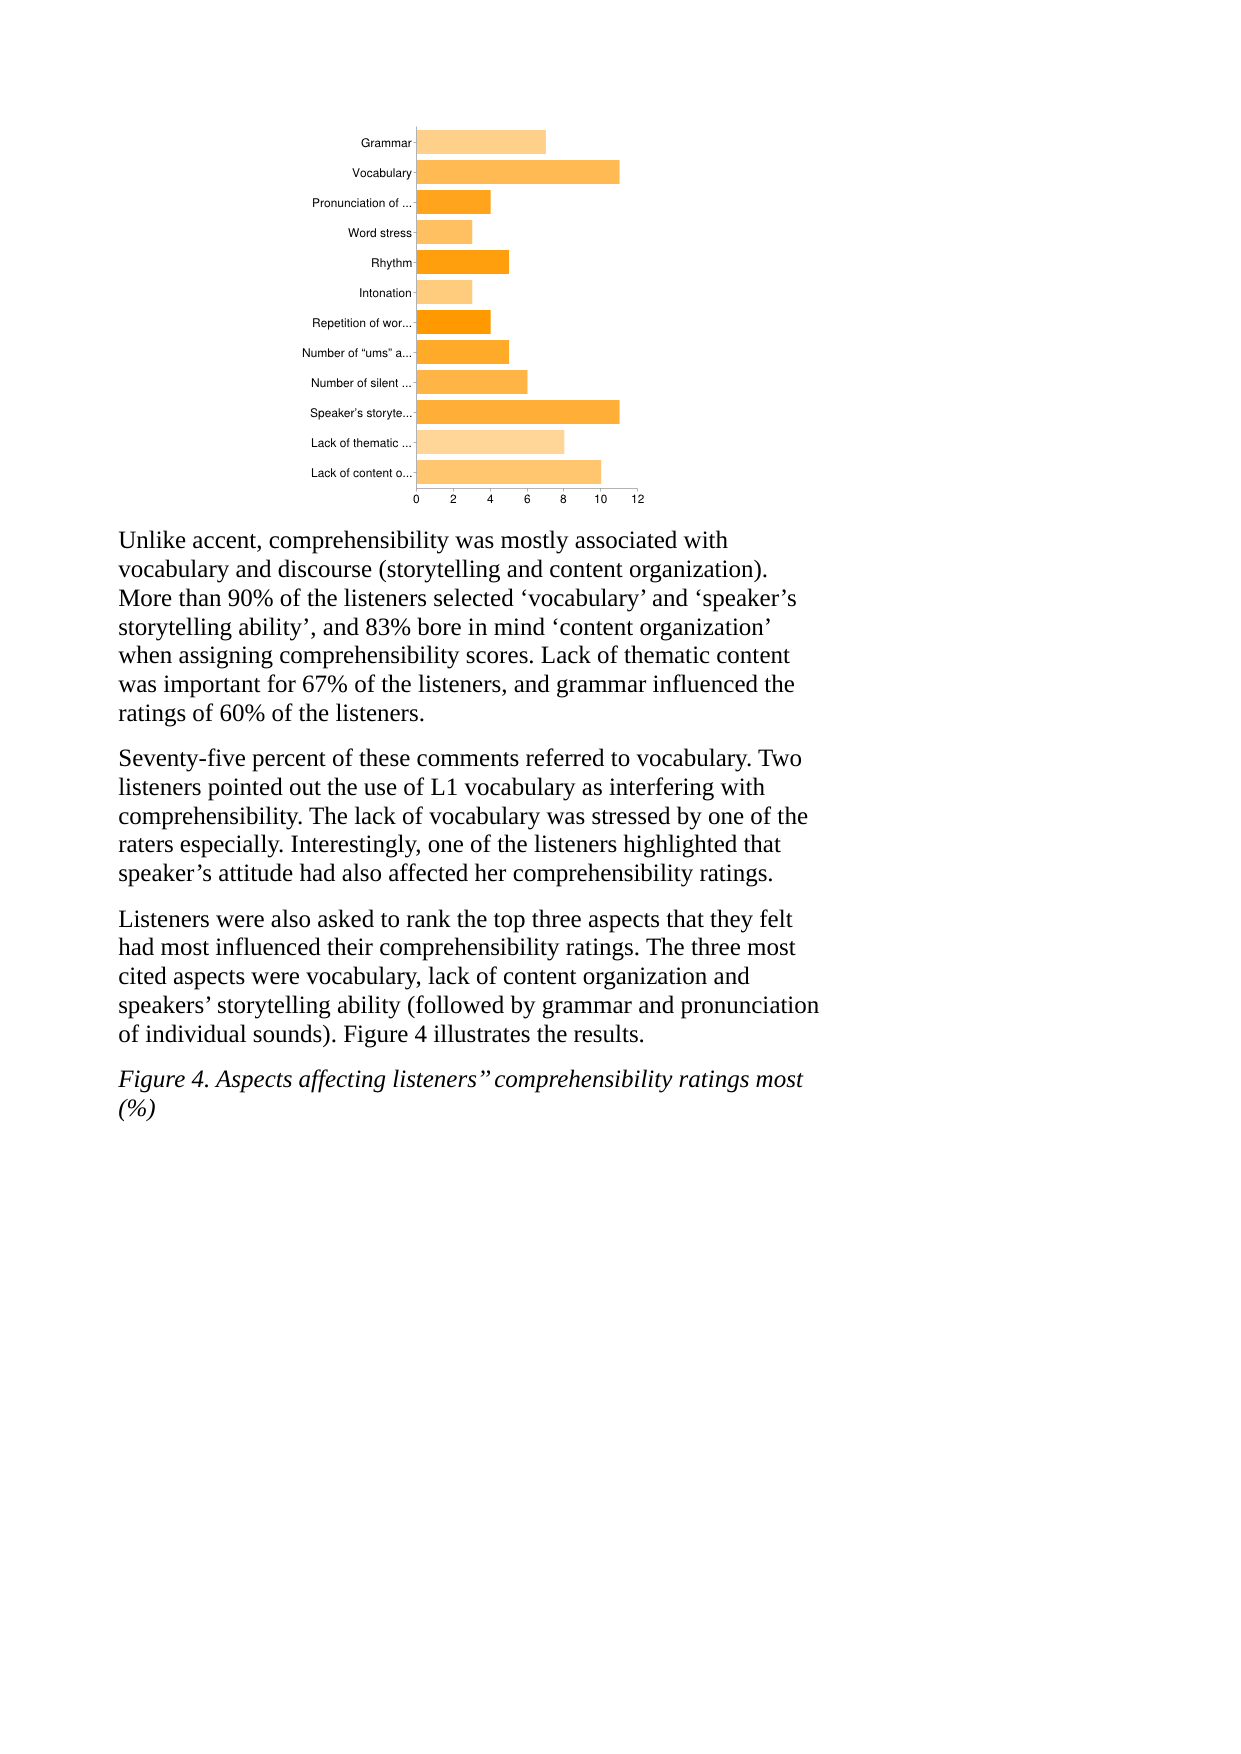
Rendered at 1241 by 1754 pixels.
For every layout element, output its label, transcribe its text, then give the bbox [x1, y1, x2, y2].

picture [300, 118, 645, 508]
text Seventy-five percent of these comments referred to vocabulary. Two listeners pointed out the use of L1 vocabulary as interfering with comprehensibility. The lack of vocabulary was stressed by one of the raters especially. Interestingly, one of the listeners highlighted that speaker’s attitude had also affected her comprehensibility ratings. [118, 743, 827, 887]
text Unlike accent, comprehensibility was mostly associated with vocabulary and discourse (storytelling and content organization). More than 90% of the listeners selected ‘vocabulary’ and ‘speaker’s storytelling ability’, and 83% bore in mind ‘content organization’ when assigning comprehensibility scores. Lack of thematic content was important for 67% of the listeners, and grammar influenced the ratings of 60% of the listeners. [118, 525, 827, 727]
text Listeners were also asked to rank the top three aspects that they felt had most influenced their comprehensibility ratings. The three most cited aspects were vocabulary, lack of content organization and speakers’ storytelling ability (followed by grammar and pronunciation of individual sounds). Figure 4 illustrates the results. [118, 904, 827, 1047]
text Figure 4. Aspects affecting listeners’’ comprehensibility ratings most (%) [118, 1064, 827, 1122]
